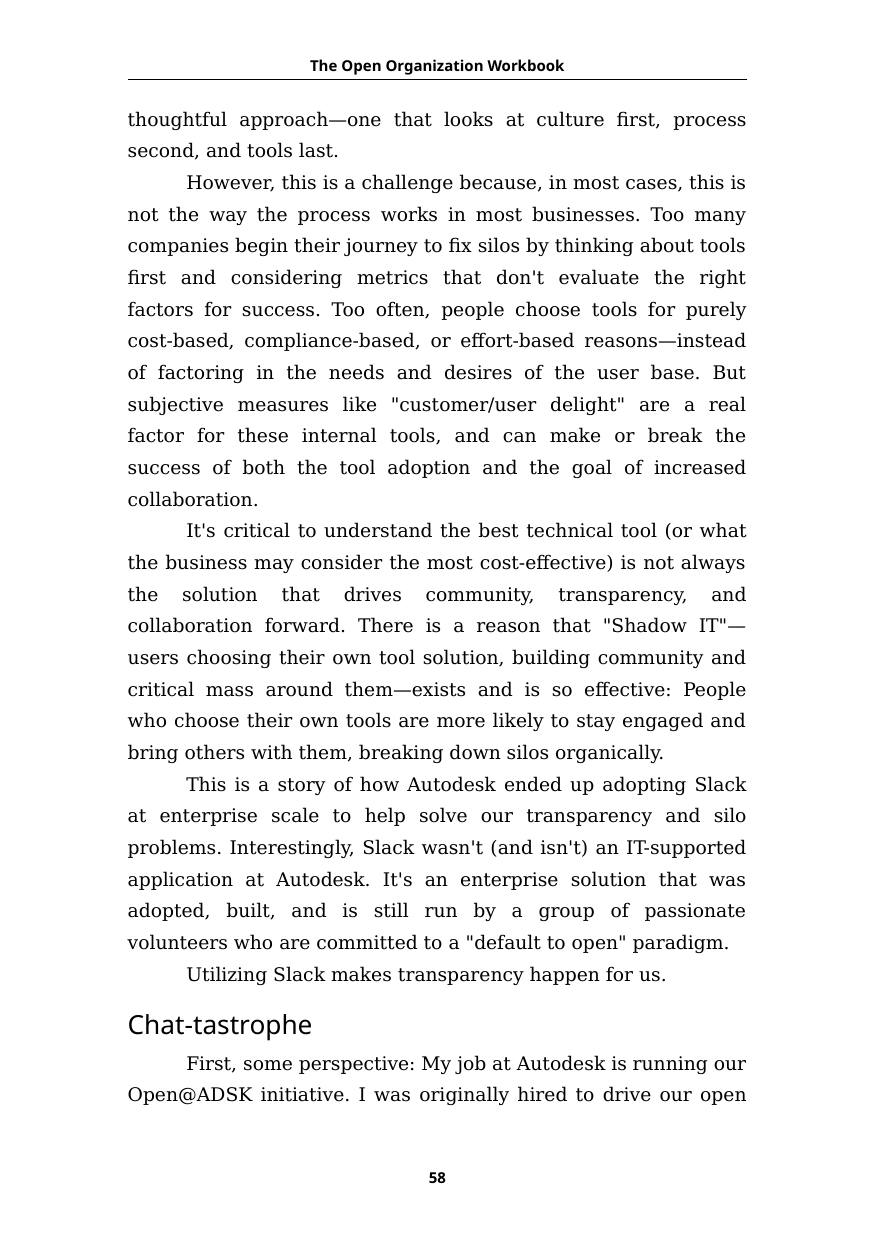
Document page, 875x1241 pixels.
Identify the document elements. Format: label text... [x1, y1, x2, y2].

text thoughtful approach—one that looks at culture first, process second, and tools last. [127, 109, 747, 162]
text Utilizing Slack makes transparency happen for us. [127, 964, 747, 986]
text This is a story of how Autodesk ended up adopting Slack at enterprise scale to help solve our transparency and silo problems. Interestingly, Slack wasn't (and isn't) an IT-supported application at Autodesk. It's an enterprise solution that was adopted, built, and is still run by a group of passionate volunteers who are committed to a "default to open" paradigm. [127, 774, 747, 954]
subtitle Chat-tastrophe [127, 1010, 747, 1040]
text First, some perspective: My job at Autodesk is running our Open@ADSK initiative. I was originally hired to drive our open [127, 1053, 747, 1106]
text However, this is a challenge because, in most cases, this is not the way the process works in most businesses. Too many companies begin their journey to fix silos by thinking about tools first and considering metrics that don't evaluate the right factors for success. Too often, people choose tools for purely cost-based, compliance-based, or effort-based reasons—instead of factoring in the needs and desires of the user base. But subjective measures like "customer/user delight" are a real factor for these internal tools, and can make or break the success of both the tool adoption and the goal of increased collaboration. [127, 172, 747, 511]
text It's critical to understand the best technical tool (or what the business may consider the most cost-effective) is not always the solution that drives community, transparency, and collaboration forward. There is a reason that "Shadow IT"—users choosing their own tool solution, building community and critical mass around them—exists and is so effective: People who choose their own tools are more likely to stay engaged and bring others with them, breaking down silos organically. [127, 520, 747, 764]
